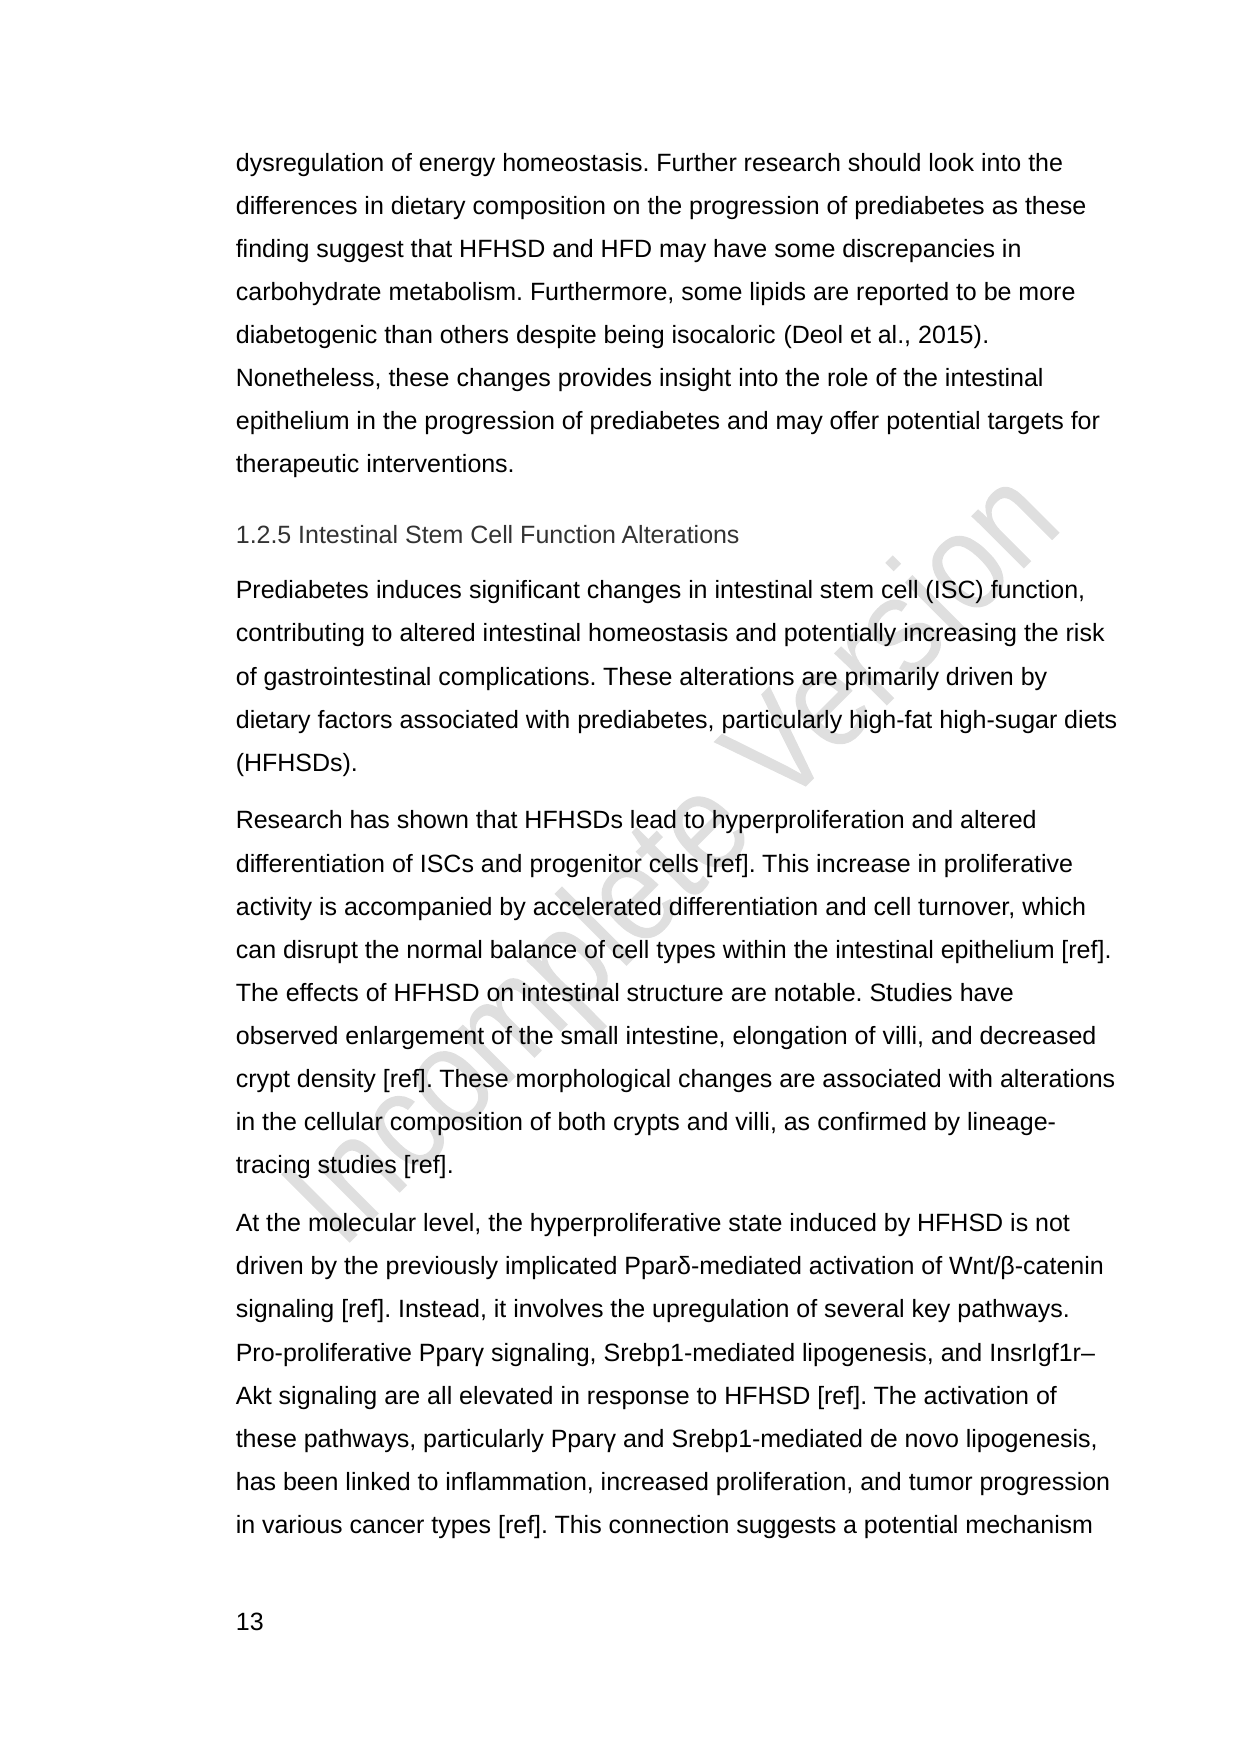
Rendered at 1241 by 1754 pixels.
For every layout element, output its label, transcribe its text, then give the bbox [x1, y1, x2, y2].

subtitle [994, 520, 1122, 548]
subtitle 1.2.5 Intestinal Stem Cell Function Alterations [236, 520, 1002, 548]
text Prediabetes induces significant changes in intestinal stem cell (ISC) function, contributing to altered intestinal homeostasis and potentially increasing the risk of gastrointestinal complications. These alterations are primarily driven by dietary factors associated with prediabetes, particularly high-fat high-sugar diets (HFHSDs). [236, 575, 1122, 777]
text At the molecular level, the hyperproliferative state induced by HFHSD is not driven by the previously implicated Pparδ-mediated activation of Wnt/β-catenin signaling [ref]. Instead, it involves the upregulation of several key pathways. Pro-proliferative Pparγ signaling, Srebp1-mediated lipogenesis, and InsrIgf1r–Akt signaling are all elevated in response to HFHSD [ref]. The activation of these pathways, particularly Pparγ and Srebp1-mediated de novo lipogenesis, has been linked to inflammation, increased proliferation, and tumor progression in various cancer types [ref]. This connection suggests a potential mechanism [236, 1208, 1122, 1539]
text Research has shown that HFHSDs lead to hyperproliferation and altered differentiation of ISCs and progenitor cells [ref]. This increase in proliferative activity is accompanied by accelerated differentiation and cell turnover, which can disrupt the normal balance of cell types within the intestinal epithelium [ref]. The effects of HFHSD on intestinal structure are notable. Studies have observed enlargement of the small intestine, elongation of villi, and decreased crypt density [ref]. These morphological changes are associated with alterations in the cellular composition of both crypts and villi, as confirmed by lineage-tracing studies [ref]. [236, 806, 1122, 1179]
text dysregulation of energy homeostasis. Further research should look into the differences in dietary composition on the progression of prediabetes as these finding suggest that HFHSD and HFD may have some discrepancies in carbohydrate metabolism. Furthermore, some lipids are reported to be more diabetogenic than others despite being isocaloric (Deol et al., 2015). Nonetheless, these changes provides insight into the role of the intestinal epithelium in the progression of prediabetes and may offer potential targets for therapeutic interventions. [236, 148, 1122, 478]
